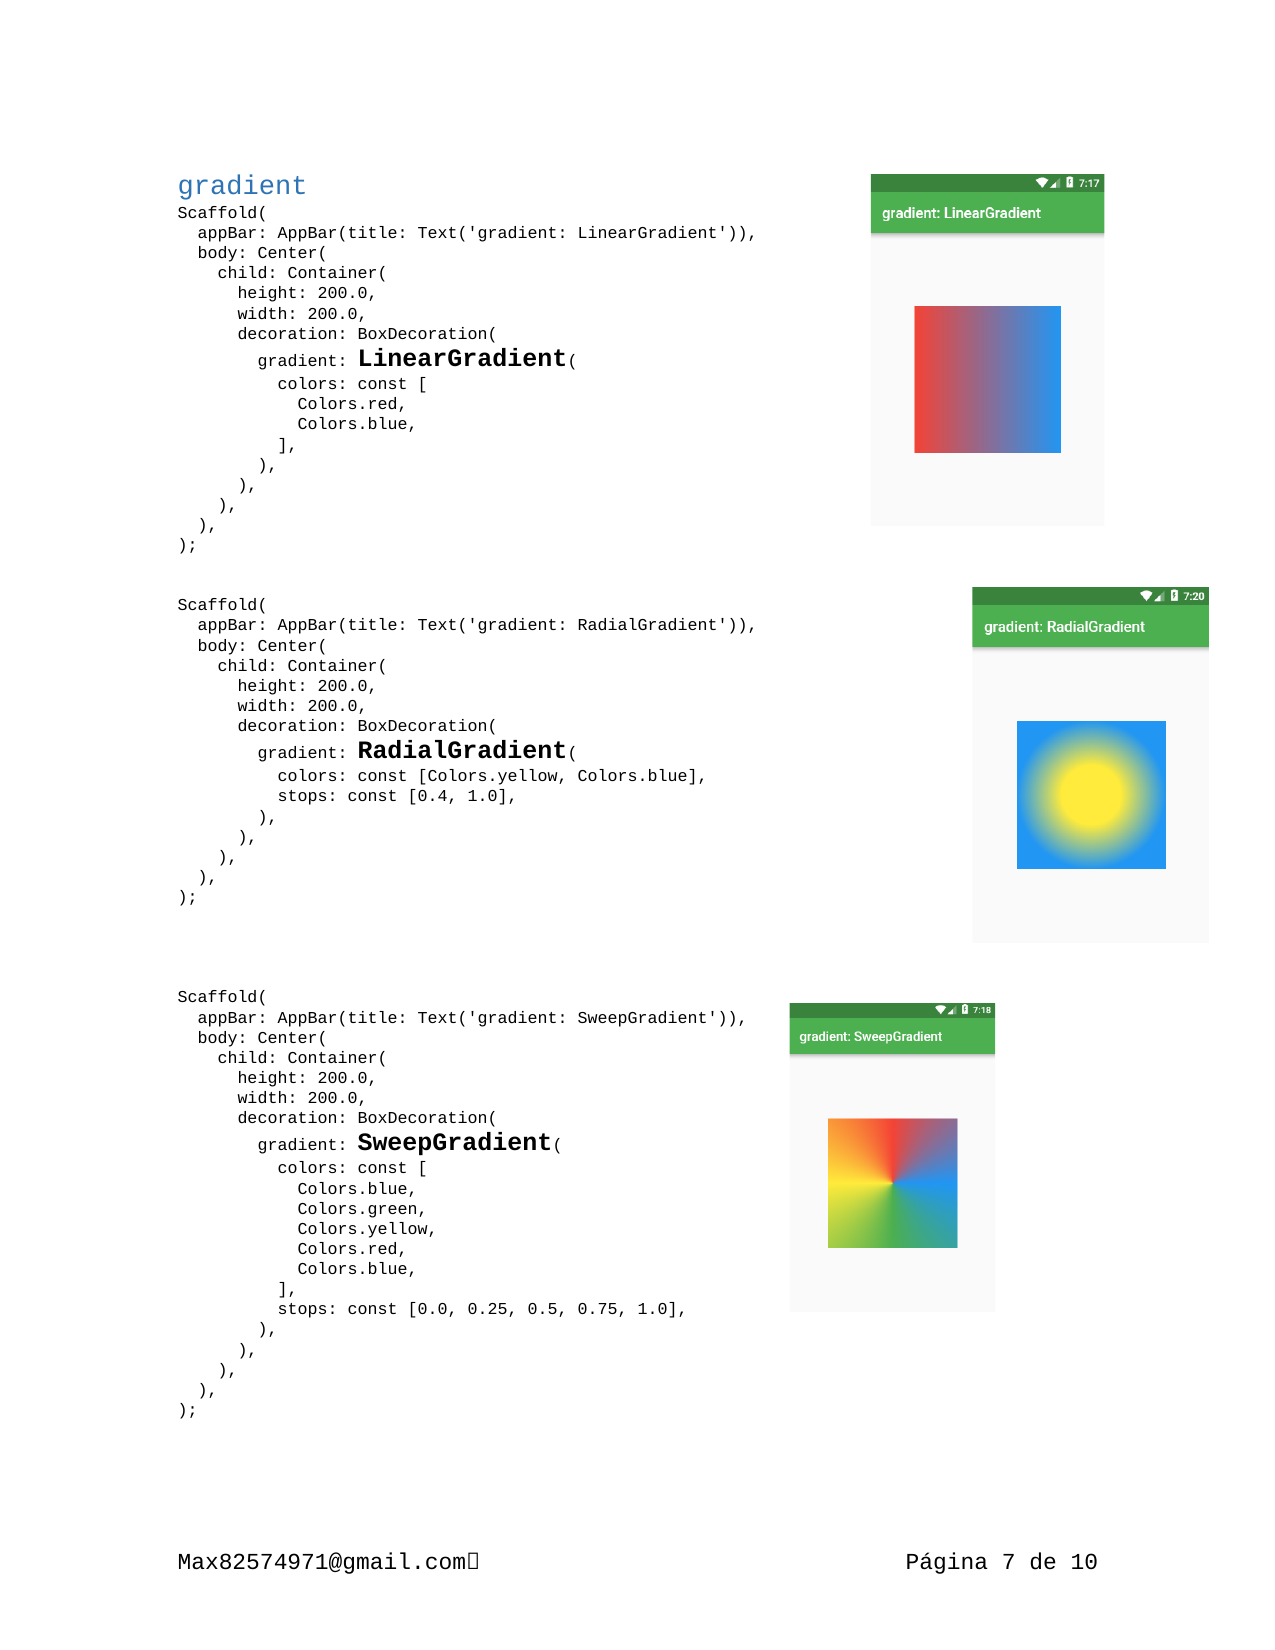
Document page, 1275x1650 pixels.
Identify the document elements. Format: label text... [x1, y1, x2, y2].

text Scaffold( [177, 597, 972, 616]
text decoration: BoxDecoration( [177, 1110, 789, 1128]
text Colors.red, [177, 396, 870, 415]
picture [870, 174, 1105, 526]
picture [789, 1003, 996, 1312]
text ), [177, 1381, 1098, 1400]
text [996, 1281, 1098, 1299]
text ), [177, 808, 972, 827]
text [996, 1009, 1098, 1028]
text appBar: AppBar(title: Text('gradient: LinearGradient')), [177, 225, 870, 244]
text ), [177, 828, 972, 847]
picture [972, 587, 1209, 943]
text stops: const [0.0, 0.25, 0.5, 0.75, 1.0], [177, 1301, 1098, 1320]
text width: 200.0, [177, 1089, 789, 1108]
text [996, 1241, 1098, 1259]
text ], [177, 436, 870, 455]
text gradient: SweepGradient( [177, 1130, 789, 1158]
text [996, 1160, 1098, 1179]
text child: Container( [177, 657, 972, 676]
text Colors.blue, [177, 1261, 789, 1279]
text [996, 1200, 1098, 1219]
text ), [177, 476, 870, 495]
text ), [177, 496, 870, 515]
text Colors.red, [177, 1241, 789, 1259]
text gradient: RadialGradient( [177, 738, 972, 766]
text ), [177, 848, 972, 867]
text child: Container( [177, 1049, 789, 1068]
text ); [177, 888, 972, 907]
text [996, 1029, 1098, 1048]
text ], [177, 1281, 789, 1299]
text decoration: BoxDecoration( [177, 325, 870, 344]
text ); [177, 1401, 1098, 1420]
text decoration: BoxDecoration( [177, 717, 972, 736]
text child: Container( [177, 265, 870, 284]
text body: Center( [177, 1029, 789, 1048]
text ); [177, 537, 1098, 555]
text body: Center( [177, 245, 870, 264]
text height: 200.0, [177, 285, 870, 304]
text stops: const [0.4, 1.0], [177, 788, 972, 807]
text colors: const [ [177, 376, 870, 394]
text appBar: AppBar(title: Text('gradient: RadialGradient')), [177, 617, 972, 636]
text width: 200.0, [177, 305, 870, 324]
text [996, 1261, 1098, 1279]
text ), [177, 1321, 1098, 1340]
text colors: const [Colors.yellow, Colors.blue], [177, 768, 972, 787]
text ), [177, 1341, 1098, 1360]
text ), [177, 1361, 1098, 1380]
text height: 200.0, [177, 1069, 789, 1088]
text body: Center( [177, 637, 972, 656]
text [996, 1049, 1098, 1068]
text [996, 1130, 1098, 1158]
text [996, 1220, 1098, 1239]
text width: 200.0, [177, 697, 972, 716]
text Scaffold( [177, 989, 1098, 1008]
subtitle gradient [177, 172, 1098, 203]
text gradient: LinearGradient( [177, 345, 870, 374]
text [996, 1180, 1098, 1199]
text ), [177, 516, 1098, 535]
text Colors.yellow, [177, 1220, 789, 1239]
text [996, 1069, 1098, 1088]
text Colors.blue, [177, 1180, 789, 1199]
text ), [177, 868, 972, 887]
text appBar: AppBar(title: Text('gradient: SweepGradient')), [177, 1009, 789, 1028]
text colors: const [ [177, 1160, 789, 1179]
text height: 200.0, [177, 677, 972, 696]
text [996, 1089, 1098, 1108]
text Colors.green, [177, 1200, 789, 1219]
text [996, 1110, 1098, 1128]
text Colors.blue, [177, 416, 870, 435]
text Scaffold( [177, 205, 870, 223]
text ), [177, 456, 870, 475]
